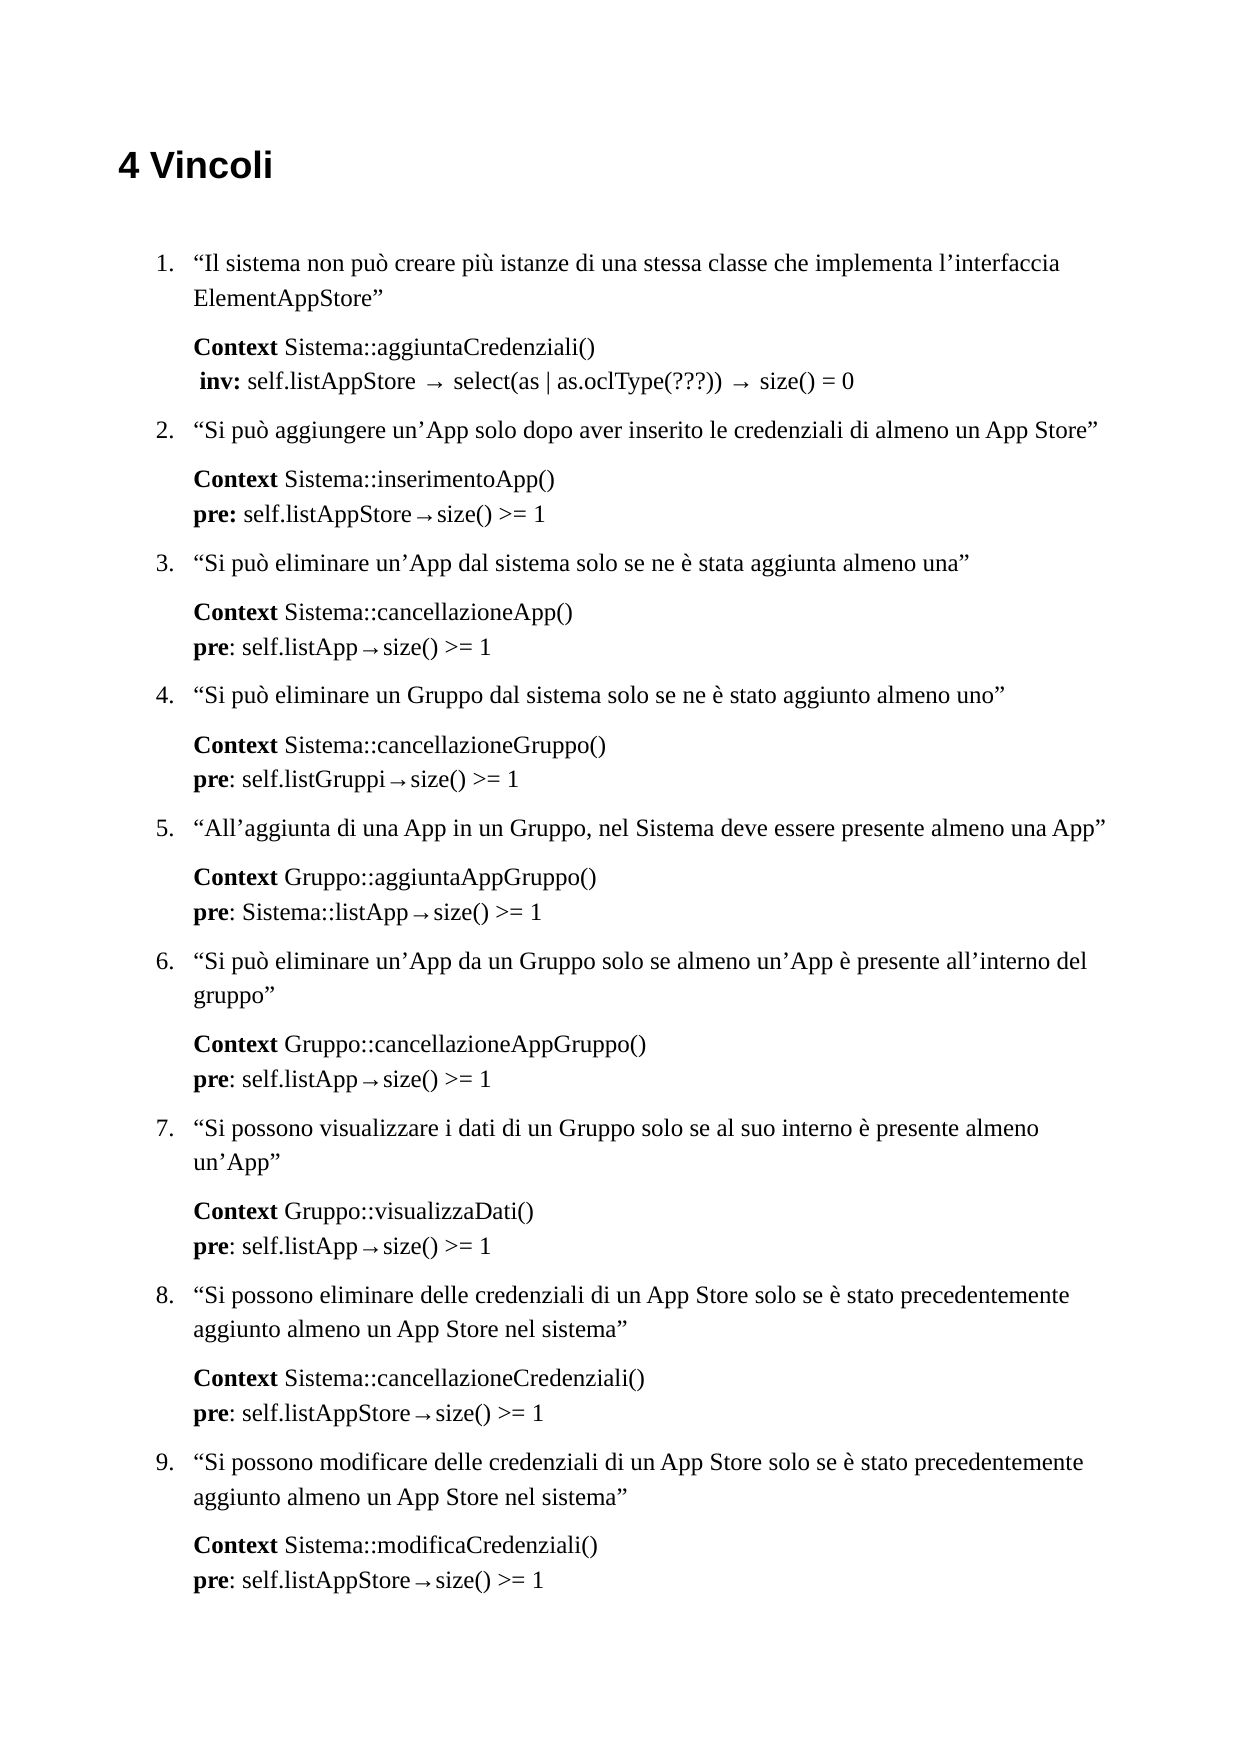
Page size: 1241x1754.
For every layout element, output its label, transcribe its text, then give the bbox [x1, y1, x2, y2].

list Context Sistema::modificaCredenziali() pre: self.listAppStore→size() >= 1 [156, 1531, 1122, 1594]
list “Si può eliminare un’App dal sistema solo se ne è stata aggiunta almeno una” [156, 548, 1122, 577]
list Context Sistema::aggiuntaCredenziali() inv: self.listAppStore → select(as | as.oclType(???)) → size() = 0 [156, 332, 1122, 395]
list “Si può eliminare un’App da un Gruppo solo se almeno un’App è presente all’interno del gruppo” [156, 946, 1122, 1009]
list Context Gruppo::cancellazioneAppGruppo() pre: self.listApp→size() >= 1 [156, 1029, 1122, 1093]
list “Si possono modificare delle credenziali di un App Store solo se è stato precedentemente aggiunto almeno un App Store nel sistema” [156, 1447, 1122, 1510]
list Context Sistema::cancellazioneCredenziali() pre: self.listAppStore→size() >= 1 [156, 1363, 1122, 1427]
list “All’aggiunta di una App in un Gruppo, nel Sistema deve essere presente almeno una App” [156, 813, 1122, 842]
list “Si può aggiungere un’App solo dopo aver inserito le credenziali di almeno un App Store” [156, 415, 1122, 444]
subtitle 4 Vincoli [118, 143, 1122, 187]
list “Si possono visualizzare i dati di un Gruppo solo se al suo interno è presente almeno un’App” [156, 1113, 1122, 1176]
list Context Sistema::inserimentoApp() pre: self.listAppStore→size() >= 1 [156, 464, 1122, 528]
list “Si può eliminare un Gruppo dal sistema solo se ne è stato aggiunto almeno uno” [156, 681, 1122, 709]
list Context Gruppo::aggiuntaAppGruppo() pre: Sistema::listApp→size() >= 1 [156, 862, 1122, 926]
list “Il sistema non può creare più istanze di una stessa classe che implementa l’interfaccia ElementAppStore” [156, 248, 1122, 312]
list Context Sistema::cancellazioneGruppo() pre: self.listGruppi→size() >= 1 [156, 730, 1122, 793]
list Context Sistema::cancellazioneApp() pre: self.listApp→size() >= 1 [156, 597, 1122, 660]
list Context Gruppo::visualizzaDati() pre: self.listApp→size() >= 1 [156, 1196, 1122, 1260]
list “Si possono eliminare delle credenziali di un App Store solo se è stato precedentemente aggiunto almeno un App Store nel sistema” [156, 1280, 1122, 1343]
